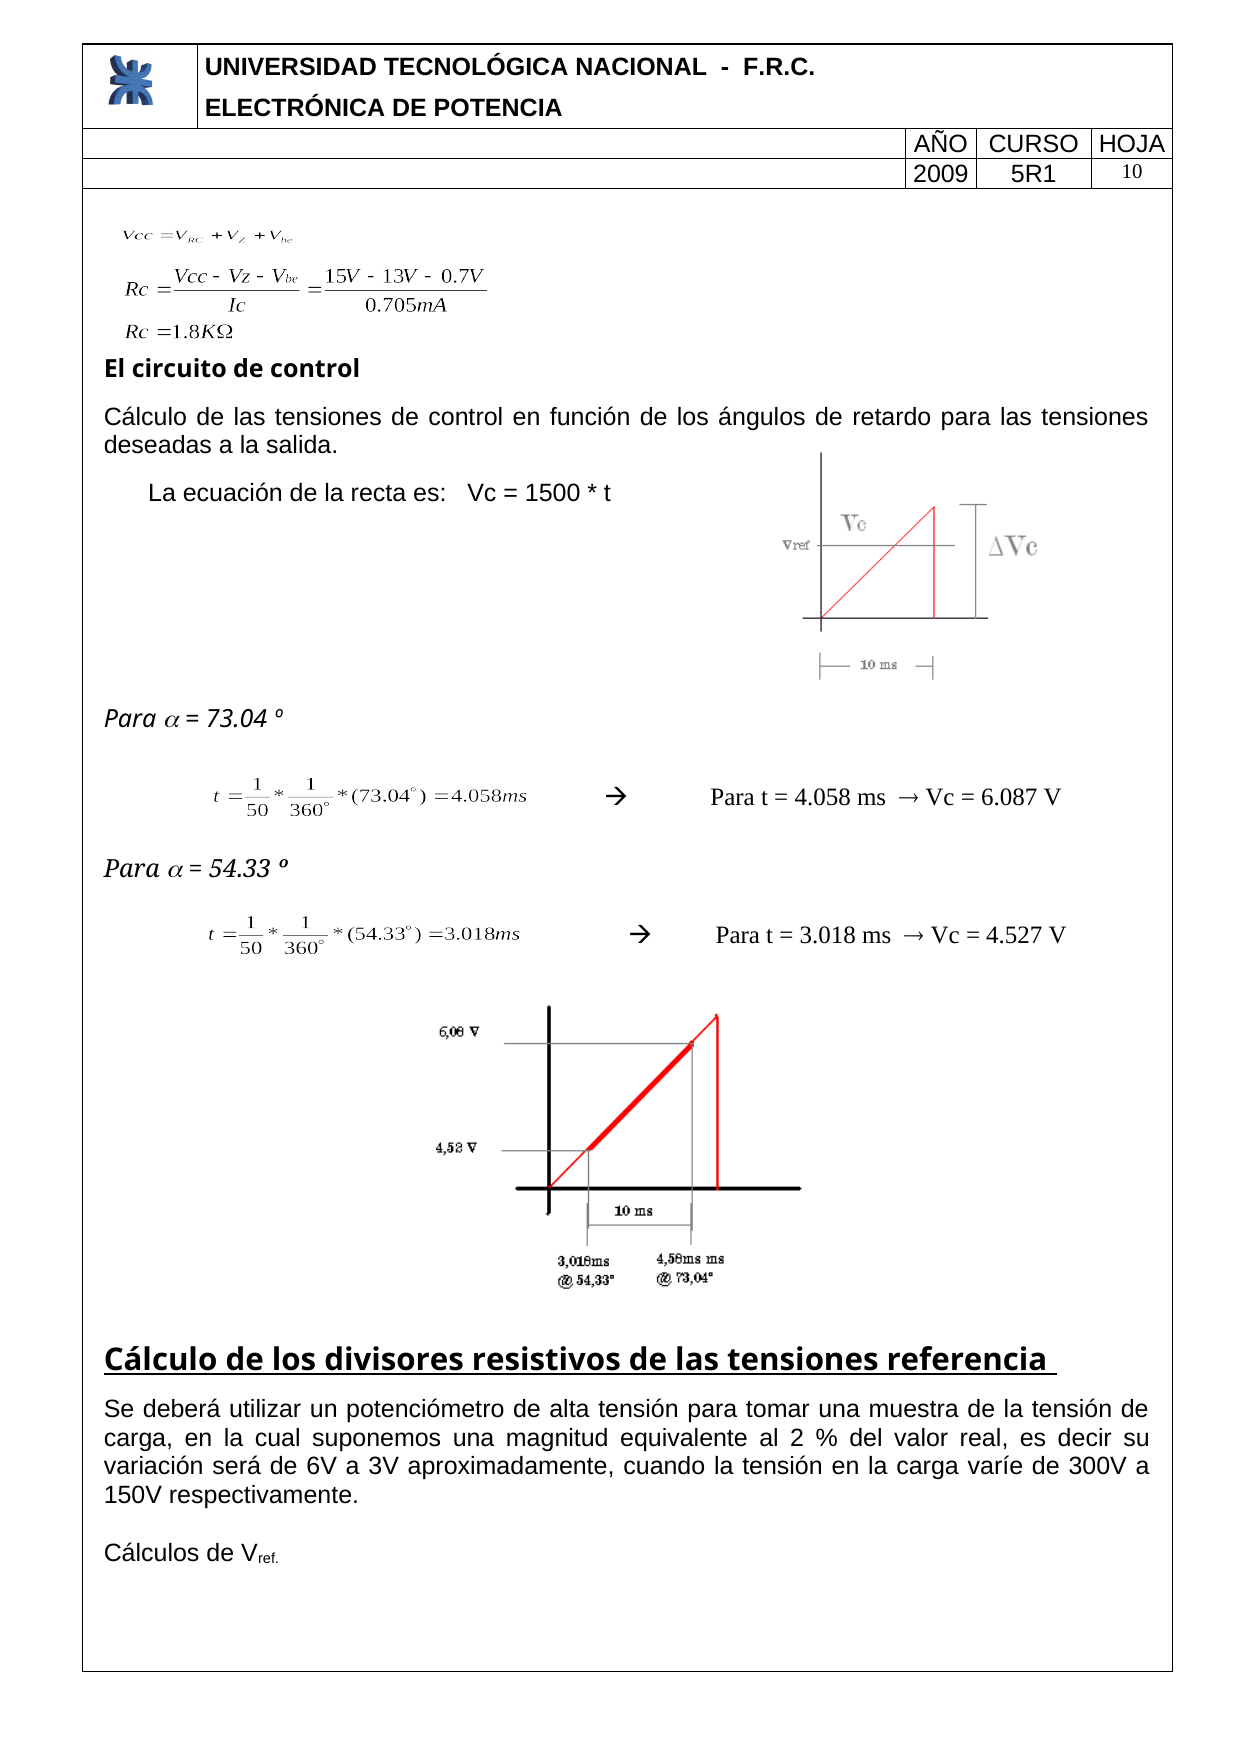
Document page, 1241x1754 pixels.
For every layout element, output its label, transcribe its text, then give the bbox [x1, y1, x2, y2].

text Para  = 73.04 º [103, 701, 1151, 735]
text Se deberá utilizar un potenciómetro de alta tensión para tomar una muestra de la tensión de carga, en la cual suponemos una magnitud equivalente al 2 % del valor real, es decir su variación será de 6V a 3V aproximadamente, cuando la tensión en la carga varíe de 300V a 150V respectivamente. [103, 1394, 1151, 1509]
text El circuito de control [103, 351, 1151, 385]
text La ecuación de la recta es: Vc = 1500 * t [103, 478, 772, 507]
text [1051, 478, 1151, 507]
text Cálculos de Vref. [103, 1537, 1151, 1566]
text [103, 764, 193, 828]
text  Para t = 4.058 ms  Vc = 6.087 V [548, 764, 1151, 828]
picture [414, 975, 840, 1299]
text Cálculo de las tensiones de control en función de los ángulos de retardo para las tensiones deseadas a la salida. [103, 402, 1151, 459]
text Para  = 54.33 º [103, 851, 1151, 885]
picture [773, 449, 1050, 695]
text  Para t = 3.018 ms  Vc = 4.527 V [540, 902, 1151, 967]
text [103, 902, 188, 967]
picture [106, 54, 154, 106]
text Cálculo de los divisores resistivos de las tensiones referencia [103, 1337, 1151, 1379]
